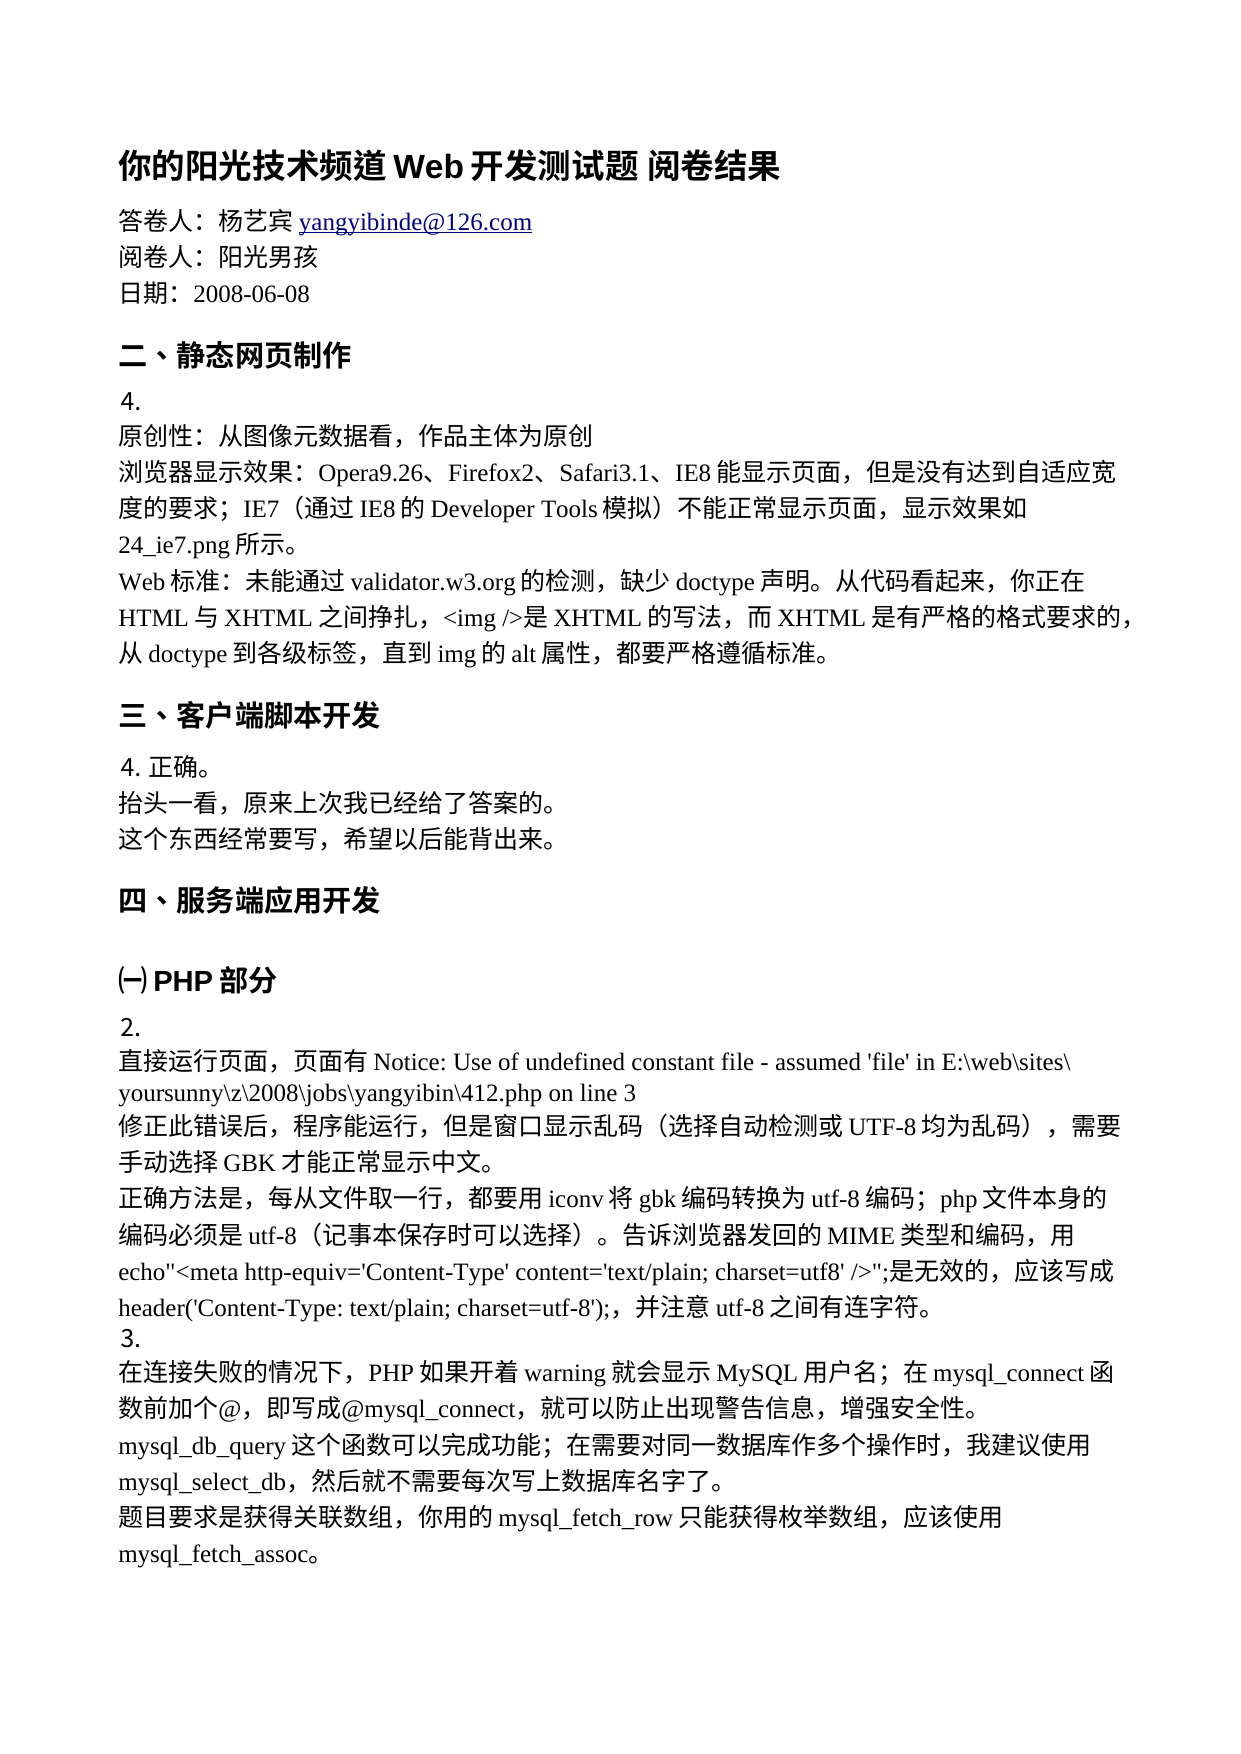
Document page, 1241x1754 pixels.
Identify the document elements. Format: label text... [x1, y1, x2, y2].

text 答卷人：杨艺宾 yangyibinde@126.com [118, 201, 1122, 238]
text 这个东西经常要写，希望以后能背出来。 [118, 819, 1122, 856]
subtitle 三、客户端脚本开发 [118, 695, 1122, 734]
subtitle 二、静态网页制作 [118, 335, 1122, 375]
text 抬头一看，原来上次我已经给了答案的。 [118, 783, 1122, 819]
text 日期：2008-06-08 [118, 274, 1122, 310]
text ⒊ [118, 1324, 1122, 1353]
text 阅卷人：阳光男孩 [118, 238, 1122, 274]
text 在连接失败的情况下，PHP如果开着warning就会显示MySQL用户名；在mysql_connect函数前加个@，即写成@mysql_connect，就可以防止出现警告信息，增强安全性。 [118, 1353, 1122, 1425]
text ⒋正确。 [118, 747, 1122, 783]
text mysql_db_query这个函数可以完成功能；在需要对同一数据库作多个操作时，我建议使用mysql_select_db，然后就不需要每次写上数据库名字了。 [118, 1425, 1122, 1498]
subtitle ㈠PHP部分 [118, 958, 1122, 1000]
text Web标准：未能通过validator.w3.org的检测，缺少doctype声明。从代码看起来，你正在HTML与XHTML之间挣扎，<img />是XHTML的写法，而XHTML是有严格的格式要求的，从doctype到各级标签，直到img的alt属性，都要严格遵循标准。 [118, 561, 1122, 670]
subtitle 你的阳光技术频道Web开发测试题 阅卷结果 [118, 143, 1122, 189]
text 原创性：从图像元数据看，作品主体为原创 [118, 416, 1122, 452]
text 正确方法是，每从文件取一行，都要用iconv将gbk编码转换为utf-8编码；php文件本身的编码必须是utf-8（记事本保存时可以选择）。告诉浏览器发回的MIME类型和编码，用echo"<meta http-equiv='Content-Type' content='text/plain; charset=utf8' />";是无效的，应该写成header('Content-Type: text/plain; charset=utf-8');，并注意utf-8之间有连字符。 [118, 1179, 1122, 1324]
text 浏览器显示效果：Opera9.26、Firefox2、Safari3.1、IE8能显示页面，但是没有达到自适应宽度的要求；IE7（通过IE8的Developer Tools模拟）不能正常显示页面，显示效果如24_ie7.png所示。 [118, 452, 1122, 561]
text 题目要求是获得关联数组，你用的mysql_fetch_row只能获得枚举数组，应该使用mysql_fetch_assoc。 [118, 1498, 1122, 1570]
text ⒉ [118, 1013, 1122, 1041]
text 修正此错误后，程序能运行，但是窗口显示乱码（选择自动检测或UTF-8均为乱码），需要手动选择GBK才能正常显示中文。 [118, 1106, 1122, 1179]
text 直接运行页面，页面有Notice: Use of undefined constant file - assumed 'file' in E:\web\sites\yoursunny\z\2008\jobs\yangyibin\412.php on line 3 [118, 1041, 1122, 1106]
subtitle 四、服务端应用开发 [118, 881, 1122, 920]
text ⒋ [118, 387, 1122, 416]
